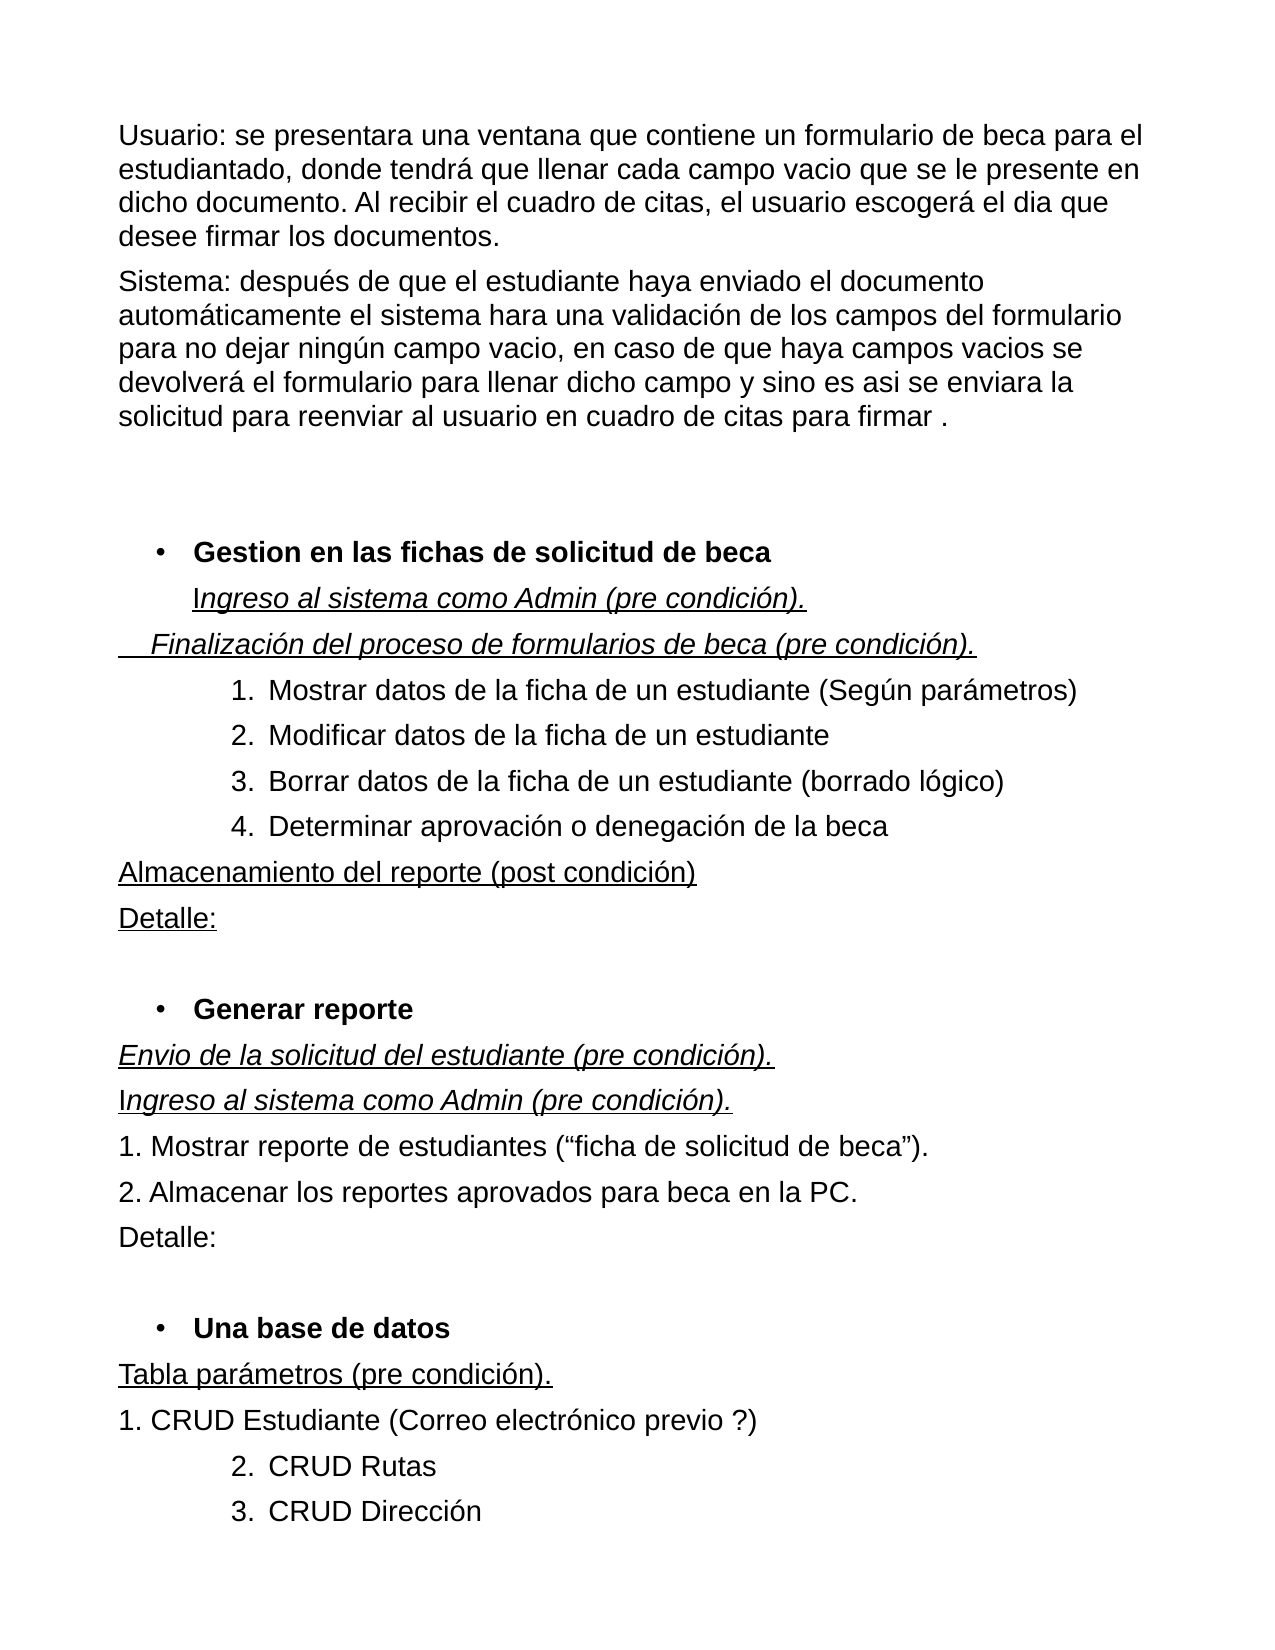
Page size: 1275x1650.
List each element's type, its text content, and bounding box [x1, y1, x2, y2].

text Finalización del proceso de formularios de beca (pre condición). [118, 627, 1157, 660]
text Ingreso al sistema como Admin (pre condición). [118, 1083, 1157, 1117]
list Gestion en las fichas de solicitud de beca [156, 535, 1157, 569]
text 1. Mostrar reporte de estudiantes (“ficha de solicitud de beca”). [118, 1129, 1157, 1162]
list CRUD Dirección [231, 1494, 1157, 1528]
list CRUD Rutas [231, 1448, 1157, 1482]
list Borrar datos de la ficha de un estudiante (borrado lógico) [231, 764, 1157, 797]
text Almacenamiento del reporte (post condición) [118, 855, 1157, 888]
text Sistema: después de que el estudiante haya enviado el documento automáticamente el sistema hara una validación de los campos del formulario para no dejar ningún campo vacio, en caso de que haya campos vacios se devolverá el formulario para llenar dicho campo y sino es asi se enviara la solicitud para reenviar al usuario en cuadro de citas para firmar . [118, 264, 1157, 432]
text Ingreso al sistema como Admin (pre condición). [118, 581, 1157, 615]
text Tabla parámetros (pre condición). [118, 1357, 1157, 1391]
text Usuario: se presentara una ventana que contiene un formulario de beca para el estudiantado, donde tendrá que llenar cada campo vacio que se le presente en dicho documento. Al recibir el cuadro de citas, el usuario escogerá el dia que desee firmar los documentos. [118, 118, 1157, 252]
list Determinar aprovación o denegación de la beca [231, 809, 1157, 843]
list Mostrar datos de la ficha de un estudiante (Según parámetros) [231, 672, 1157, 706]
text Detalle: [118, 901, 1157, 934]
list Una base de datos [156, 1311, 1157, 1345]
list Modificar datos de la ficha de un estudiante [231, 718, 1157, 752]
text Detalle: [118, 1220, 1157, 1254]
text 2. Almacenar los reportes aprovados para beca en la PC. [118, 1174, 1157, 1208]
list Generar reporte [156, 992, 1157, 1026]
text 1. CRUD Estudiante (Correo electrónico previo ?) [118, 1403, 1157, 1436]
text Envio de la solicitud del estudiante (pre condición). [118, 1038, 1157, 1071]
